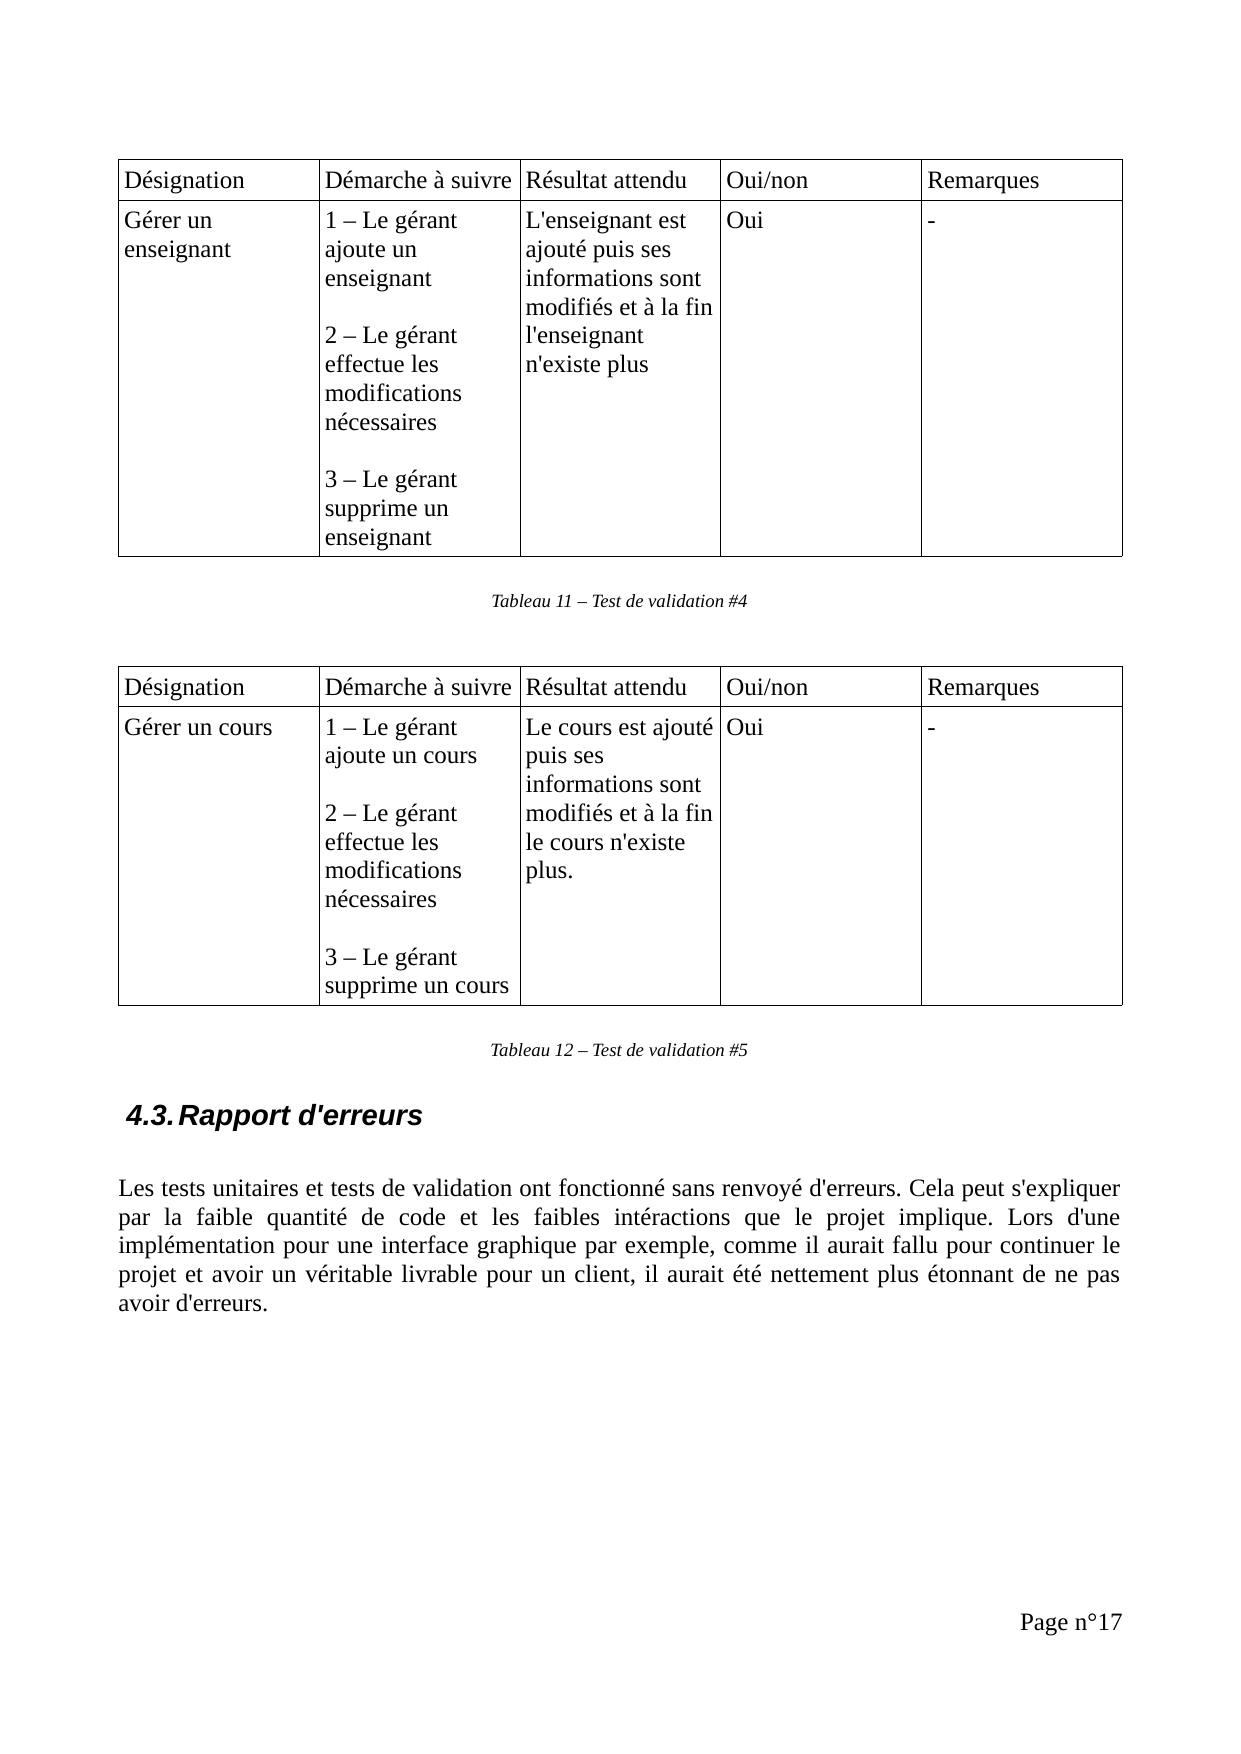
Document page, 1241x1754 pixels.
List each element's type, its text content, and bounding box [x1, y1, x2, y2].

table_cell Gérer un enseignant [119, 201, 319, 556]
text Tableau 12 – Test de validation #5 [118, 1039, 1122, 1061]
text Les tests unitaires et tests de validation ont fonctionné sans renvoyé d'erreurs. Cela peut s'expliquer par la faible quantité de code et les faibles intéractions que le projet implique. Lors d'une implémentation pour une interface graphique par exemple, comme il aurait fallu pour continuer le projet et avoir un véritable livrable pour un client, il aurait été nettement plus étonnant de ne pas avoir d'erreurs. [118, 1173, 1122, 1317]
table_cell 1 – Le gérant ajoute un enseignant 2 – Le gérant effectue les modifications nécessaires 3 – Le gérant supprime un enseignant [320, 201, 520, 556]
text Tableau 11 – Test de validation #4 [118, 590, 1122, 612]
table_header Remarques [922, 667, 1122, 706]
table_cell - [922, 707, 1122, 1005]
table_header Désignation [119, 160, 319, 200]
table_header Résultat attendu [521, 667, 720, 706]
table_cell Gérer un cours [119, 707, 319, 1005]
table_header Démarche à suivre [320, 160, 520, 200]
subtitle Rapport d'erreurs [118, 1098, 1122, 1132]
table_header Remarques [922, 160, 1122, 200]
table_cell 1 – Le gérant ajoute un cours 2 – Le gérant effectue les modifications nécessaires 3 – Le gérant supprime un cours [320, 707, 520, 1005]
table_header Oui/non [721, 160, 921, 200]
table_cell Le cours est ajouté puis ses informations sont modifiés et à la fin le cours n'existe plus. [521, 707, 720, 1005]
table_cell L'enseignant est ajouté puis ses informations sont modifiés et à la fin l'enseignant n'existe plus [521, 201, 720, 556]
table_header Désignation [119, 667, 319, 706]
table_cell Oui [721, 707, 921, 1005]
table_header Oui/non [721, 667, 921, 706]
table_cell - [922, 201, 1122, 556]
table_cell Oui [721, 201, 921, 556]
table_header Démarche à suivre [320, 667, 520, 706]
table_header Résultat attendu [521, 160, 720, 200]
